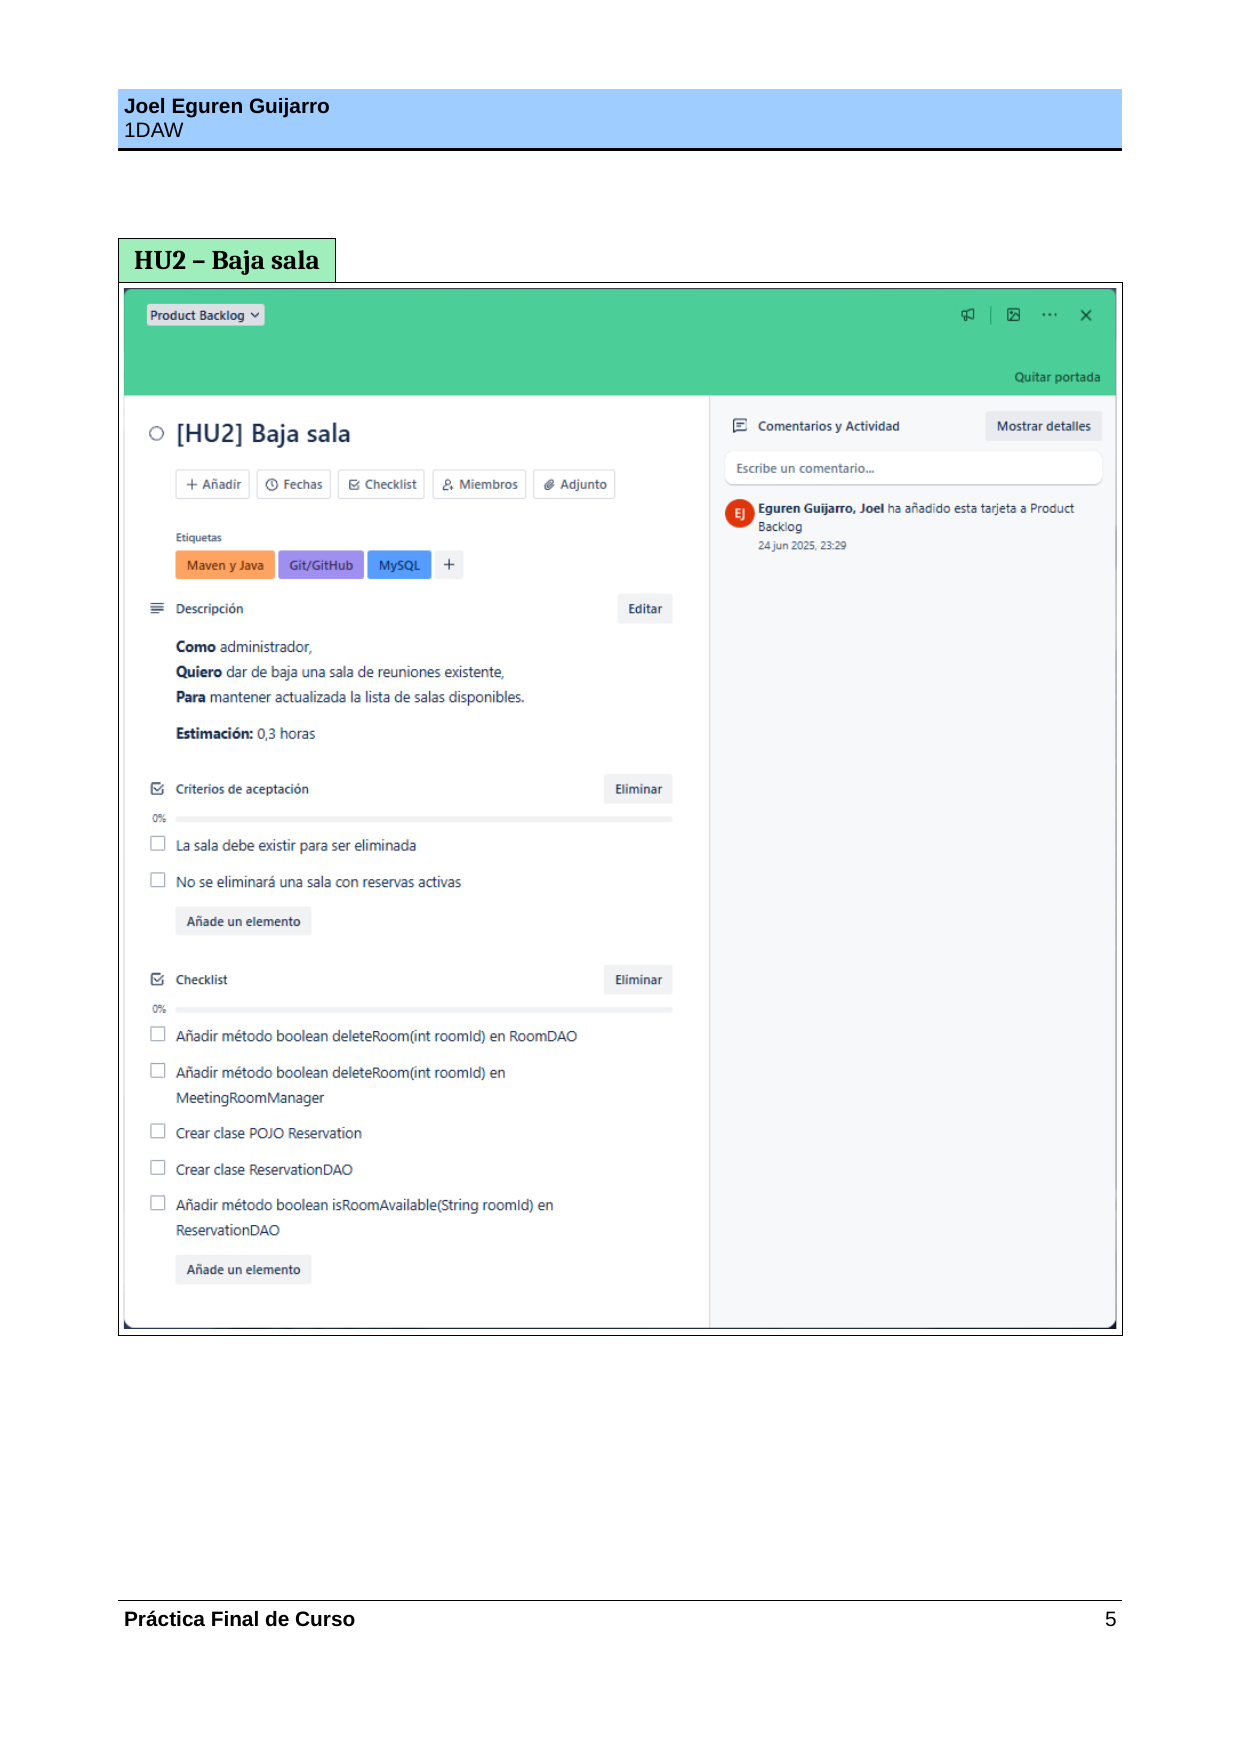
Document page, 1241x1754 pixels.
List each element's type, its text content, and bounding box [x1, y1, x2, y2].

table_header [336, 238, 1122, 282]
picture [123, 288, 1117, 1329]
table_cell [119, 283, 1122, 1334]
table_header HU2 – Baja sala [119, 239, 335, 282]
